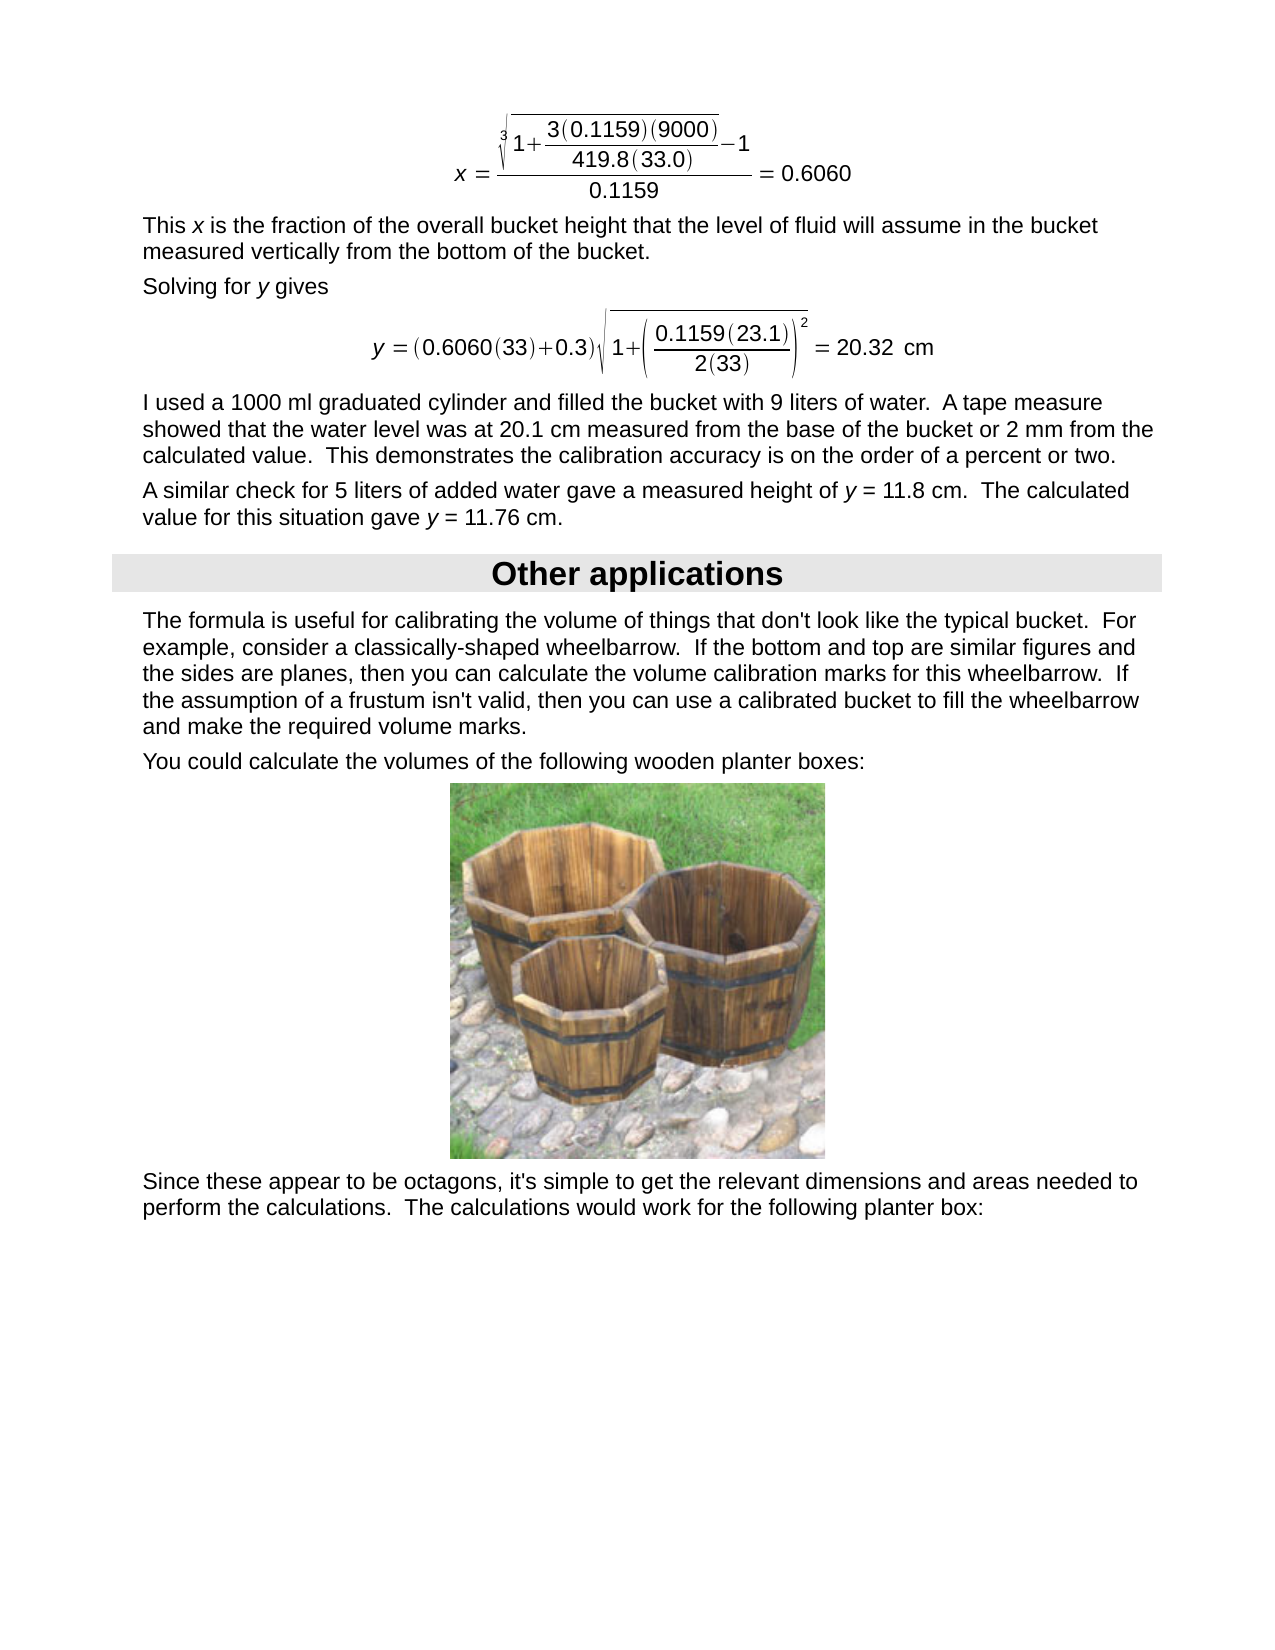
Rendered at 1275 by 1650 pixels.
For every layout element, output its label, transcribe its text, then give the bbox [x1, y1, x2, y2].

text A similar check for 5 liters of added water gave a measured height of y = 11.8 cm. The calculated value for this situation gave y = 11.76 cm. [142, 477, 1162, 530]
text Solving for y gives [142, 273, 1162, 300]
subtitle Other applications [112, 554, 1162, 592]
text Since these appear to be octagons, it's simple to get the relevant dimensions and areas needed to perform the calculations. The calculations would work for the following planter box: [142, 783, 1162, 1220]
text This x is the fraction of the overall bucket height that the level of fluid will assume in the bucket measured vertically from the bottom of the bucket. [142, 212, 1162, 264]
text I used a 1000 ml graduated cylinder and filled the bucket with 9 liters of water. A tape measure showed that the water level was at 20.1 cm measured from the base of the bucket or 2 mm from the calculated value. This demonstrates the calibration accuracy is on the order of a percent or two. [142, 389, 1162, 468]
text You could calculate the volumes of the following wooden planter boxes: [142, 748, 1162, 774]
text The formula is useful for calibrating the volume of things that don't look like the typical bucket. For example, consider a classically-shaped wheelbarrow. If the bottom and top are similar figures and the sides are planes, then you can calculate the volume calibration marks for this wheelbarrow. If the assumption of a frustum isn't valid, then you can use a calibrated bucket to fill the wheelbarrow and make the required volume marks. [142, 607, 1162, 739]
